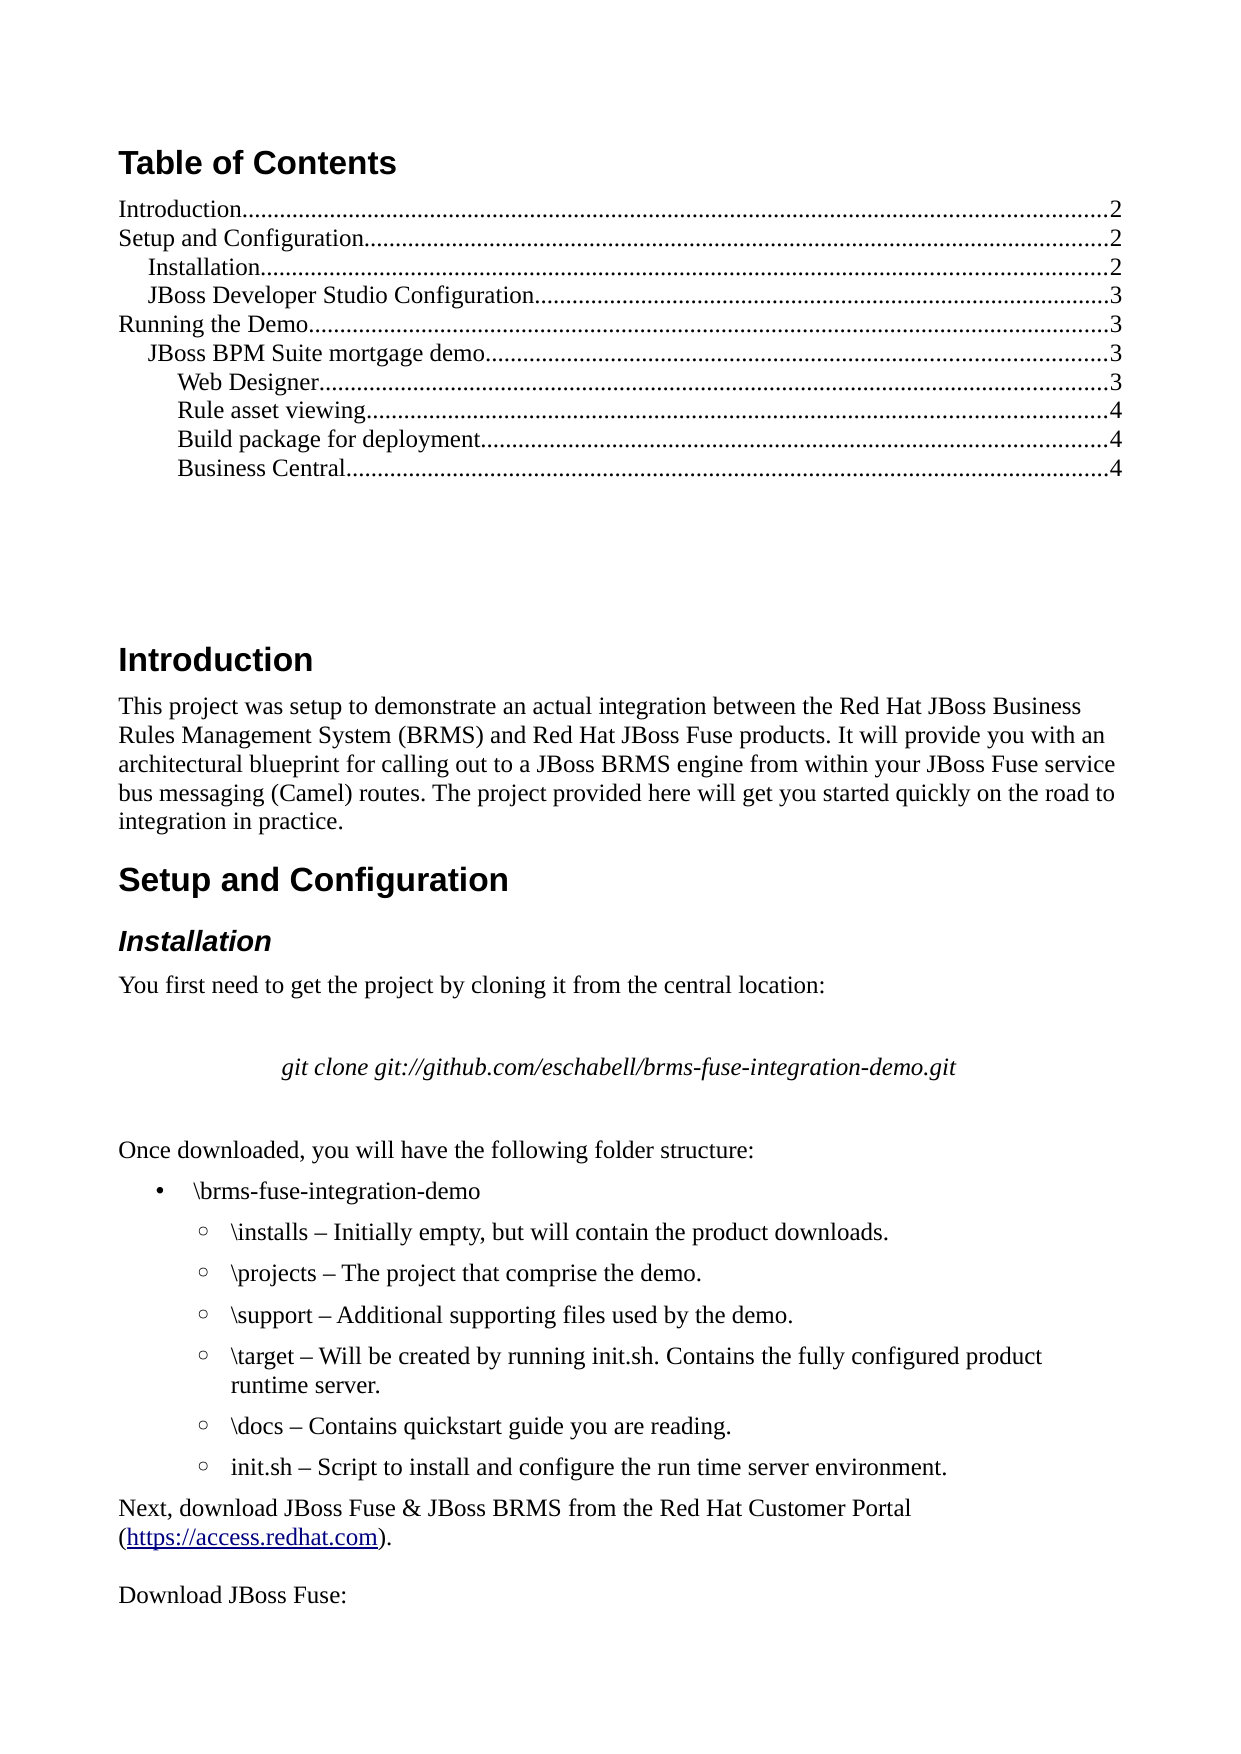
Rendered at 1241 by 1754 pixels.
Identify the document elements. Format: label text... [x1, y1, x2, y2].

text Introduction 2 [118, 194, 1122, 223]
list \support – Additional supporting files used by the demo. [193, 1300, 1122, 1328]
text You first need to get the project by cloning it from the central location: [118, 970, 1122, 998]
text JBoss Developer Studio Configuration 3 [148, 280, 1122, 309]
text Running the Demo 3 [118, 309, 1122, 338]
text git clone git://github.com/eschabell/brms-fuse-integration-demo.git [118, 1052, 1122, 1081]
list \projects – The project that comprise the demo. [193, 1258, 1122, 1287]
text Download JBoss Fuse: [118, 1551, 1122, 1608]
subtitle Installation [118, 924, 1122, 957]
list init.sh – Script to install and configure the run time server environment. [193, 1452, 1122, 1481]
text JBoss BPM Suite mortgage demo 3 [148, 338, 1122, 367]
subtitle Table of Contents [118, 143, 1122, 182]
list \installs – Initially empty, but will contain the product downloads. [193, 1217, 1122, 1246]
list \docs – Contains quickstart guide you are reading. [193, 1411, 1122, 1440]
list \brms-fuse-integration-demo [156, 1176, 1122, 1205]
text Build package for deployment 4 [177, 424, 1122, 453]
text Rule asset viewing 4 [177, 395, 1122, 424]
text This project was setup to demonstrate an actual integration between the Red Hat JBoss Business Rules Management System (BRMS) and Red Hat JBoss Fuse products. It will provide you with an architectural blueprint for calling out to a JBoss BRMS engine from within your JBoss Fuse service bus messaging (Camel) routes. The project provided here will get you started quickly on the road to integration in practice. [118, 691, 1122, 835]
text Setup and Configuration 2 [118, 223, 1122, 252]
subtitle Introduction [118, 640, 1122, 679]
text Business Central 4 [177, 453, 1122, 482]
text Once downloaded, you will have the following folder structure: [118, 1135, 1122, 1163]
text Installation 2 [148, 252, 1122, 280]
text Next, download JBoss Fuse & JBoss BRMS from the Red Hat Customer Portal (https://access.redhat.com). [118, 1493, 1122, 1551]
subtitle Setup and Configuration [118, 860, 1122, 899]
text Web Designer 3 [177, 367, 1122, 395]
list \target – Will be created by running init.sh. Contains the fully configured product runtime server. [193, 1341, 1122, 1398]
